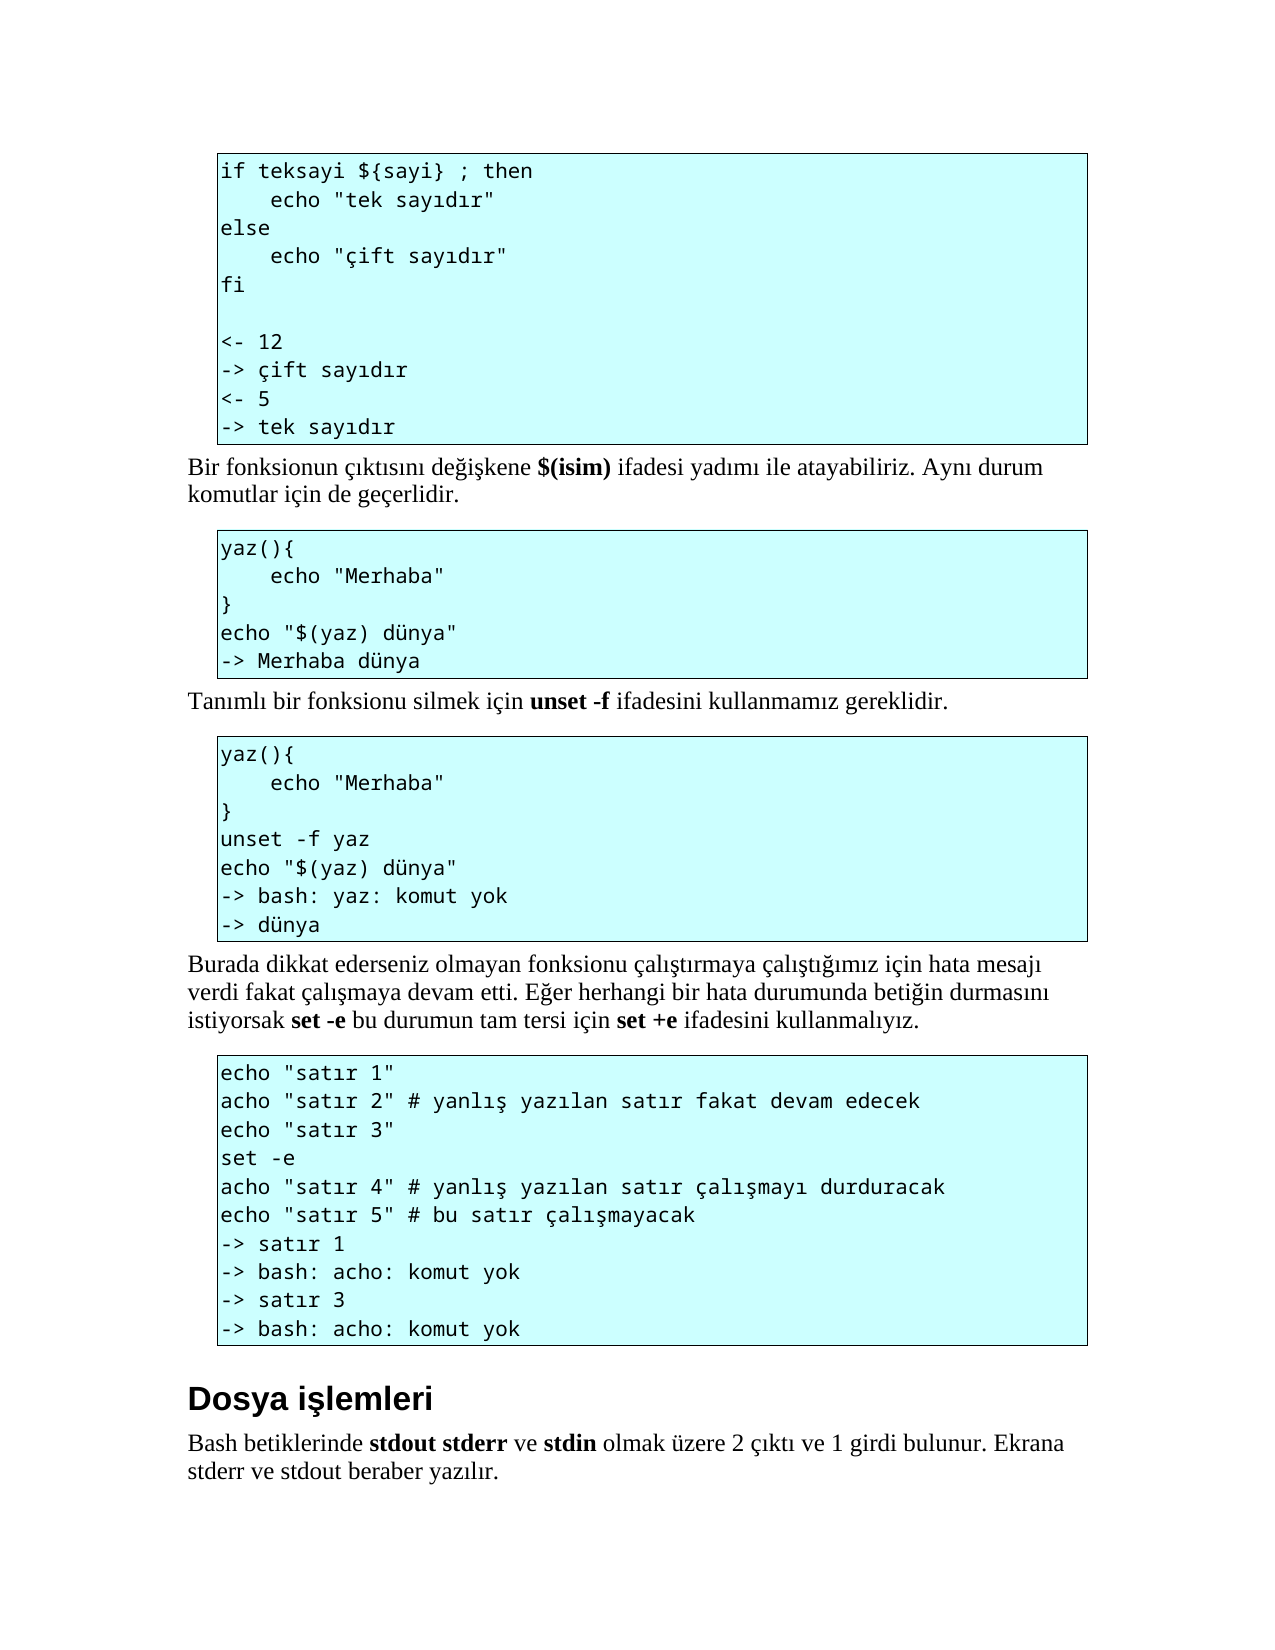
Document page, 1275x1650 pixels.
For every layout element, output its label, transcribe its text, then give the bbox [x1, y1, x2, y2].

subtitle Dosya işlemleri [187, 1379, 1087, 1417]
text Burada dikkat ederseniz olmayan fonksionu çalıştırmaya çalıştığımız için hata mesajı verdi fakat çalışmaya devam etti. Eğer herhangi bir hata durumunda betiğin durmasını istiyorsak set -e bu durumun tam tersi için set +e ifadesini kullanmalıyız. [187, 950, 1087, 1033]
text echo "satır 1" acho "satır 2" # yanlış yazılan satır fakat devam edecek echo "satır 3" set -e acho "satır 4" # yanlış yazılan satır çalışmayı durduracak echo "satır 5" # bu satır çalışmayacak -> satır 1 -> bash: acho: komut yok -> satır 3 -> bash: acho: komut yok [218, 1056, 1087, 1345]
text Bash betiklerinde stdout stderr ve stdin olmak üzere 2 çıktı ve 1 girdi bulunur. Ekrana stderr ve stdout beraber yazılır. [187, 1429, 1087, 1485]
text yaz(){ echo "Merhaba" } unset -f yaz echo "$(yaz) dünya" -> bash: yaz: komut yok -> dünya [218, 737, 1087, 941]
text if teksayi ${sayi} ; then echo "tek sayıdır" else echo "çift sayıdır" fi <- 12 -> çift sayıdır <- 5 -> tek sayıdır [218, 154, 1087, 444]
text yaz(){ echo "Merhaba" } echo "$(yaz) dünya" -> Merhaba dünya [218, 531, 1087, 678]
text Bir fonksionun çıktısını değişkene $(isim) ifadesi yadımı ile atayabiliriz. Aynı durum komutlar için de geçerlidir. [187, 453, 1087, 508]
text Tanımlı bir fonksionu silmek için unset -f ifadesini kullanmamız gereklidir. [187, 687, 1087, 715]
